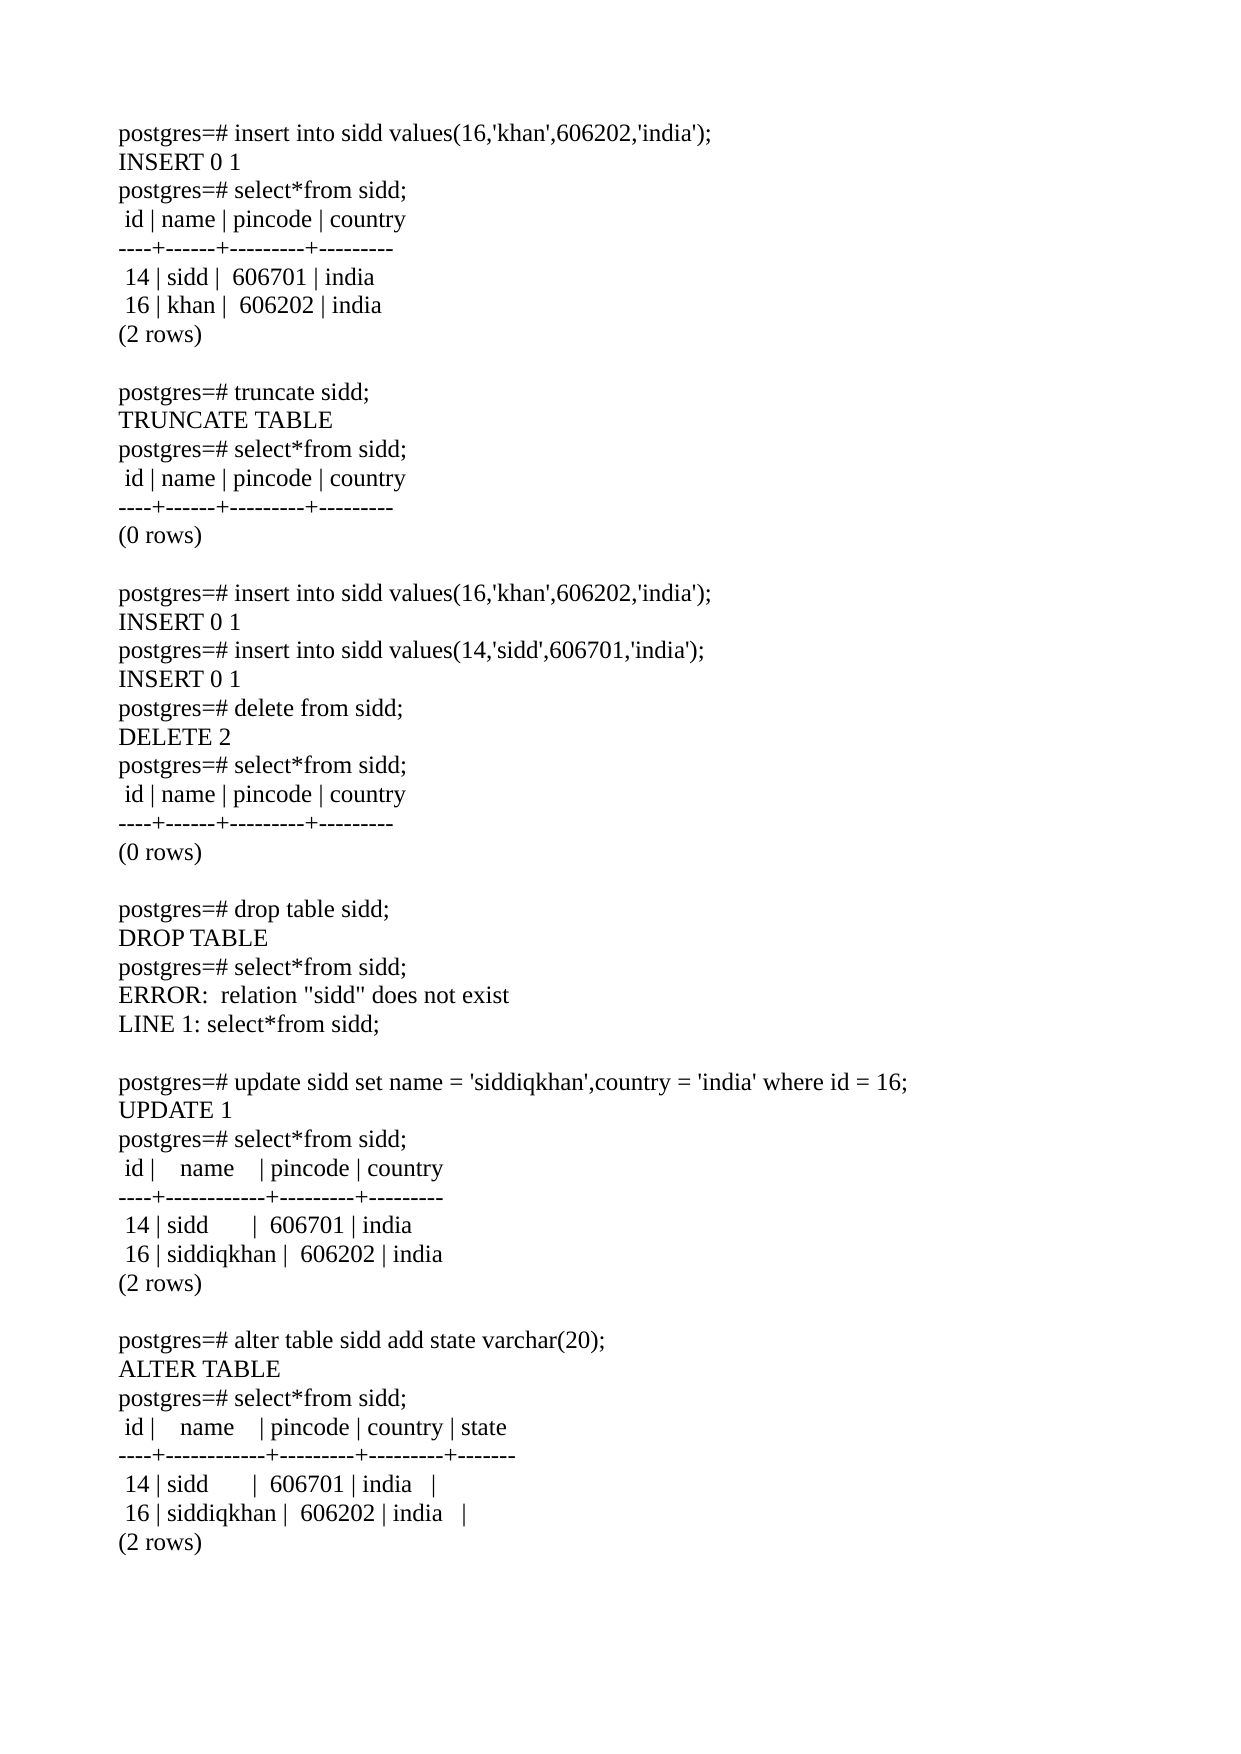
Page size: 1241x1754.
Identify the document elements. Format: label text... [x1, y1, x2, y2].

text INSERT 0 1 [118, 607, 1122, 636]
text ERROR: relation "sidd" does not exist [118, 981, 1122, 1009]
text postgres=# select*from sidd; [118, 176, 1122, 204]
text 16 | siddiqkhan | 606202 | india [118, 1239, 1122, 1268]
text ----+------------+---------+---------+------- [118, 1441, 1122, 1469]
text postgres=# truncate sidd; [118, 377, 1122, 406]
text INSERT 0 1 [118, 147, 1122, 176]
text id | name | pincode | country [118, 779, 1122, 808]
text postgres=# alter table sidd add state varchar(20); [118, 1326, 1122, 1354]
text ----+------+---------+--------- [118, 492, 1122, 521]
text ALTER TABLE [118, 1354, 1122, 1383]
text LINE 1: select*from sidd; [118, 1009, 1122, 1038]
text (0 rows) [118, 521, 1122, 549]
text 16 | khan | 606202 | india [118, 291, 1122, 319]
text (2 rows) [118, 1527, 1122, 1556]
text postgres=# drop table sidd; [118, 894, 1122, 923]
text DELETE 2 [118, 722, 1122, 751]
text 16 | siddiqkhan | 606202 | india | [118, 1498, 1122, 1527]
text postgres=# insert into sidd values(16,'khan',606202,'india'); [118, 578, 1122, 607]
text id | name | pincode | country | state [118, 1412, 1122, 1441]
text id | name | pincode | country [118, 204, 1122, 233]
text ----+------+---------+--------- [118, 808, 1122, 837]
text id | name | pincode | country [118, 1153, 1122, 1182]
text postgres=# select*from sidd; [118, 751, 1122, 779]
text (2 rows) [118, 319, 1122, 348]
text postgres=# select*from sidd; [118, 1124, 1122, 1153]
text (2 rows) [118, 1268, 1122, 1297]
text postgres=# update sidd set name = 'siddiqkhan',country = 'india' where id = 16; [118, 1067, 1122, 1096]
text TRUNCATE TABLE [118, 406, 1122, 434]
text INSERT 0 1 [118, 664, 1122, 693]
text postgres=# select*from sidd; [118, 952, 1122, 981]
text ----+------+---------+--------- [118, 233, 1122, 262]
text UPDATE 1 [118, 1096, 1122, 1124]
text postgres=# insert into sidd values(16,'khan',606202,'india'); [118, 118, 1122, 147]
text ----+------------+---------+--------- [118, 1182, 1122, 1211]
text postgres=# delete from sidd; [118, 693, 1122, 722]
text (0 rows) [118, 837, 1122, 866]
text 14 | sidd | 606701 | india [118, 1211, 1122, 1239]
text postgres=# insert into sidd values(14,'sidd',606701,'india'); [118, 636, 1122, 664]
text postgres=# select*from sidd; [118, 1383, 1122, 1412]
text DROP TABLE [118, 923, 1122, 952]
text postgres=# select*from sidd; [118, 434, 1122, 463]
text 14 | sidd | 606701 | india [118, 262, 1122, 291]
text id | name | pincode | country [118, 463, 1122, 492]
text 14 | sidd | 606701 | india | [118, 1469, 1122, 1498]
